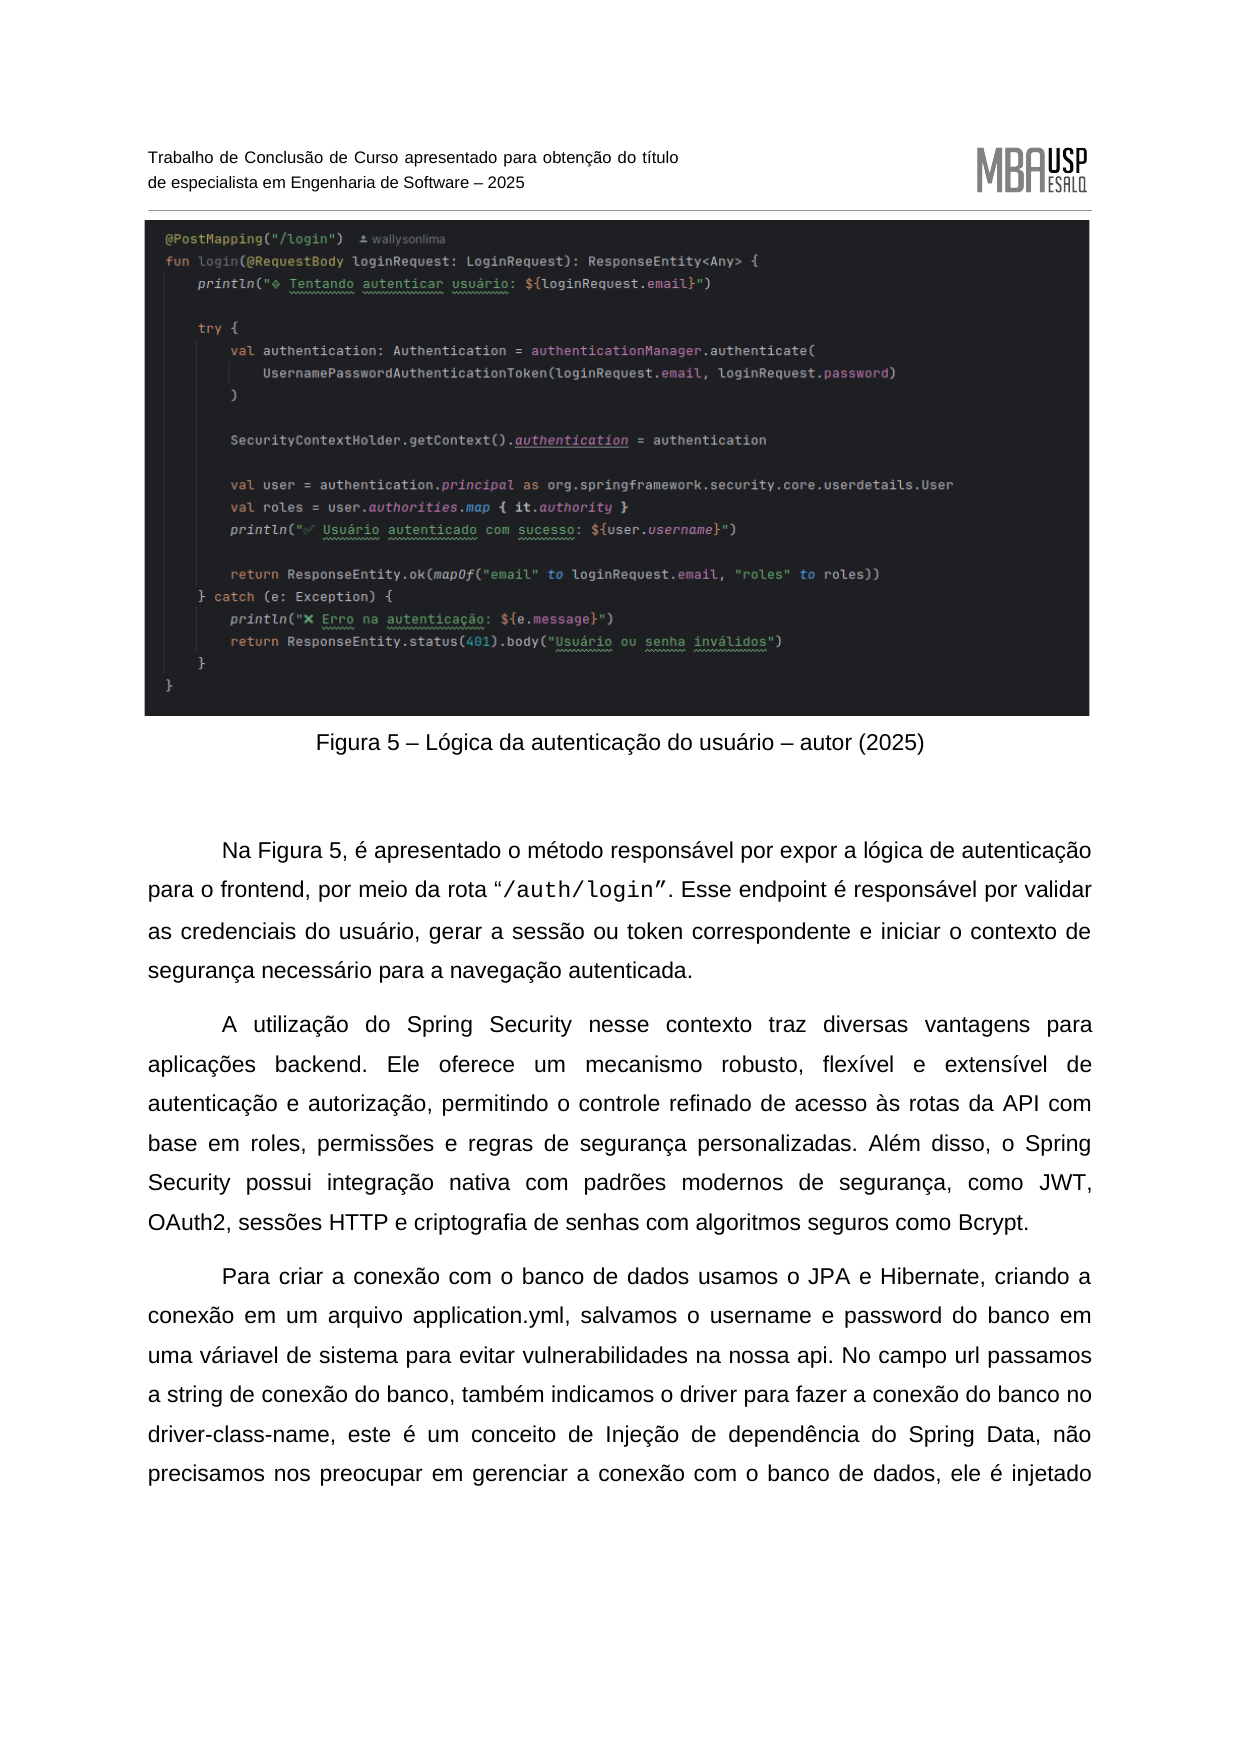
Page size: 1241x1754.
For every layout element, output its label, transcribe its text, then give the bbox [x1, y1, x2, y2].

text Na Figura 5, é apresentado o método responsável por expor a lógica de autenticação para o frontend, por meio da rota “/auth/login”. Esse endpoint é responsável por validar as credenciais do usuário, gerar a sessão ou token correspondente e iniciar o contexto de segurança necessário para a navegação autenticada. [148, 837, 1092, 983]
text A utilização do Spring Security nesse contexto traz diversas vantagens para aplicações backend. Ele oferece um mecanismo robusto, flexível e extensível de autenticação e autorização, permitindo o controle refinado de acesso às rotas da API com base em roles, permissões e regras de segurança personalizadas. Além disso, o Spring Security possui integração nativa com padrões modernos de segurança, como JWT, OAuth2, sessões HTTP e criptografia de senhas com algoritmos seguros como Bcrypt. [148, 1011, 1092, 1235]
picture [144, 220, 1090, 716]
text Figura 5 – Lógica da autenticação do usuário – autor (2025) [148, 246, 1092, 755]
picture [972, 146, 1092, 195]
text Para criar a conexão com o banco de dados usamos o JPA e Hibernate, criando a conexão em um arquivo application.yml, salvamos o username e password do banco em uma váriavel de sistema para evitar vulnerabilidades na nossa api. No campo url passamos a string de conexão do banco, também indicamos o driver para fazer a conexão do banco no driver-class-name, este é um conceito de Injeção de dependência do Spring Data, não precisamos nos preocupar em gerenciar a conexão com o banco de dados, ele é injetado [148, 1263, 1092, 1486]
